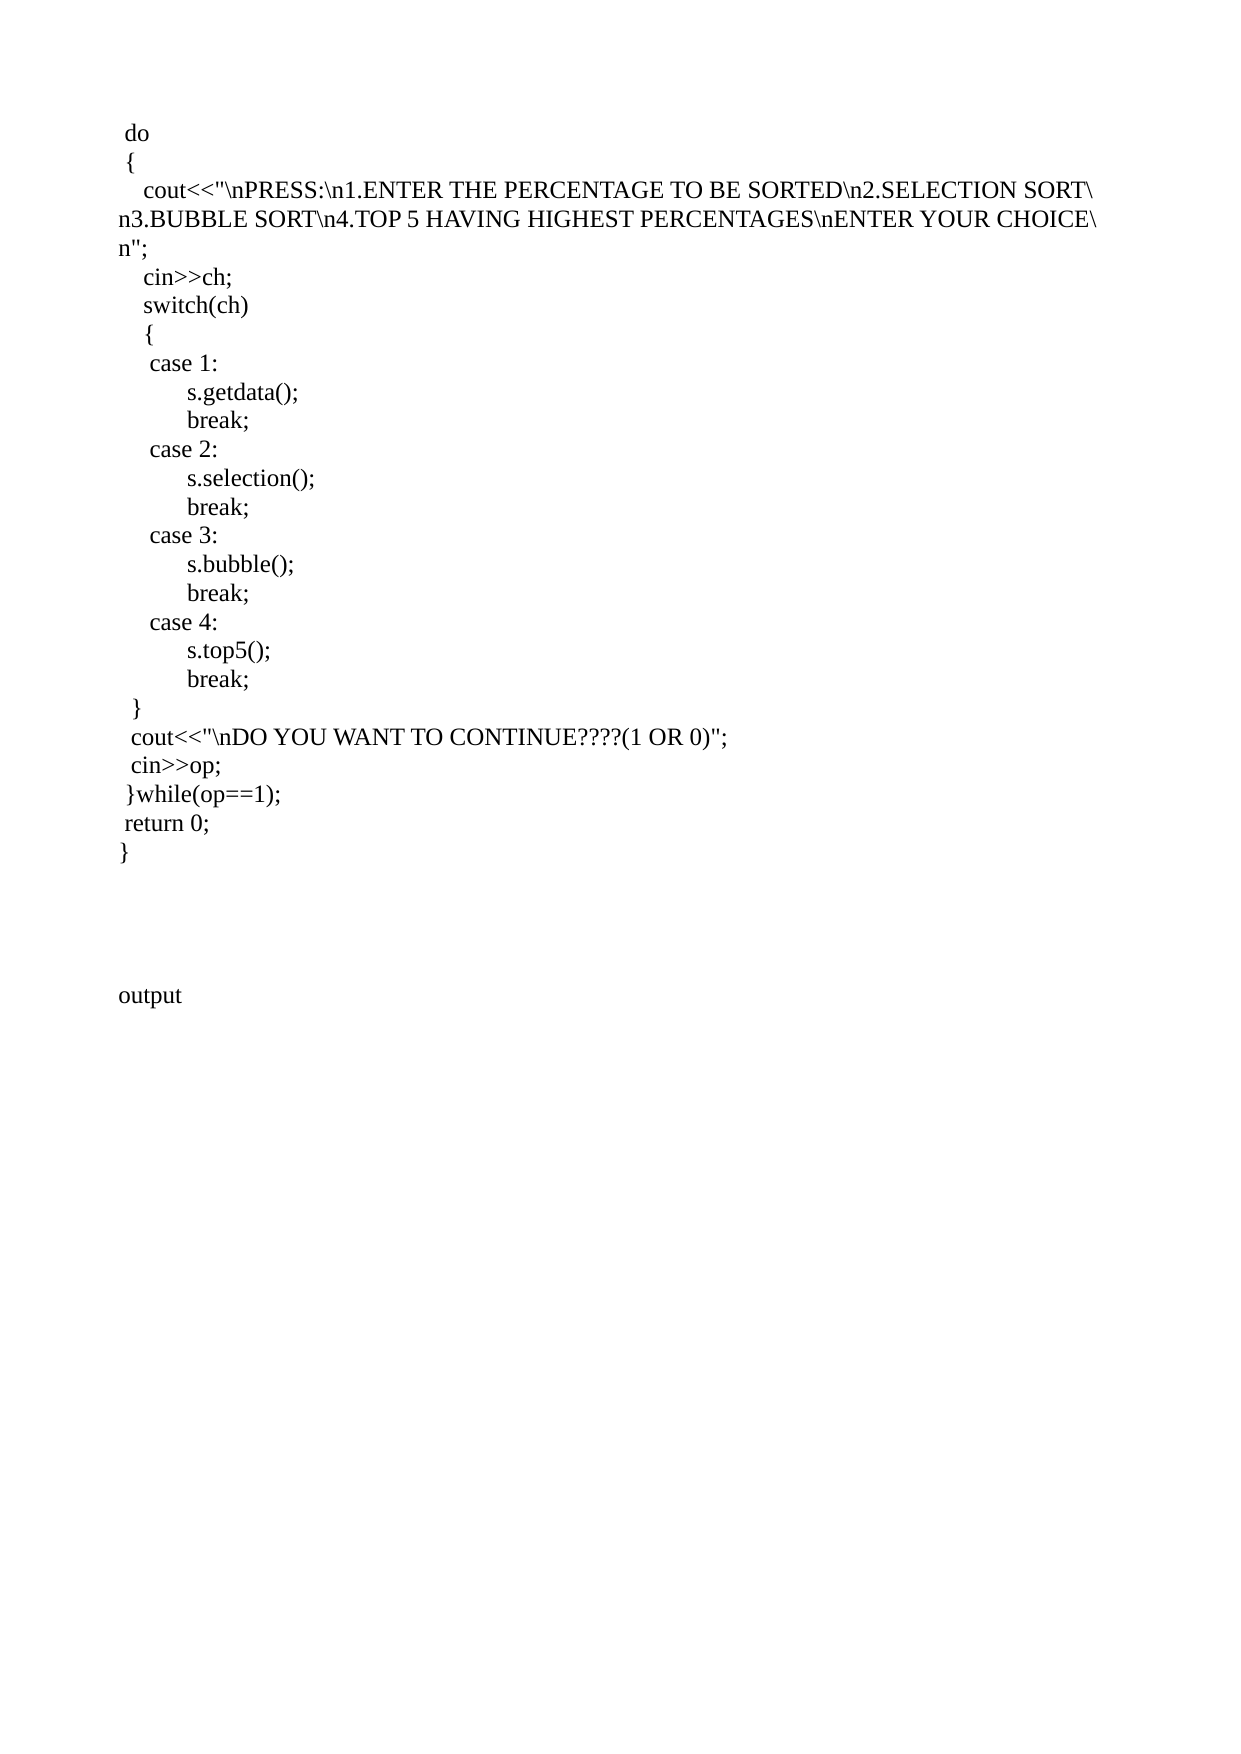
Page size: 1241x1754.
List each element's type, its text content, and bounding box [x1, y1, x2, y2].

text } [118, 693, 1122, 722]
text cin>>ch; [118, 262, 1122, 291]
text case 2: [118, 434, 1122, 463]
text case 1: [118, 348, 1122, 377]
text case 3: [118, 521, 1122, 549]
text }while(op==1); [118, 779, 1122, 808]
text { [118, 147, 1122, 176]
text cin>>op; [118, 751, 1122, 779]
text { [118, 319, 1122, 348]
text break; [118, 406, 1122, 434]
text s.bubble(); [118, 549, 1122, 578]
text break; [118, 664, 1122, 693]
text return 0; [118, 808, 1122, 837]
text cout<<"\nDO YOU WANT TO CONTINUE????(1 OR 0)"; [118, 722, 1122, 751]
text cout<<"\nPRESS:\n1.ENTER THE PERCENTAGE TO BE SORTED\n2.SELECTION SORT\n3.BUBBLE SORT\n4.TOP 5 HAVING HIGHEST PERCENTAGES\nENTER YOUR CHOICE\n"; [118, 176, 1122, 262]
text break; [118, 492, 1122, 521]
text s.selection(); [118, 463, 1122, 492]
text case 4: [118, 607, 1122, 636]
text switch(ch) [118, 291, 1122, 319]
text s.top5(); [118, 636, 1122, 664]
text s.getdata(); [118, 377, 1122, 406]
text } [118, 837, 1122, 866]
text break; [118, 578, 1122, 607]
text output [118, 981, 1122, 1009]
text do [118, 118, 1122, 147]
